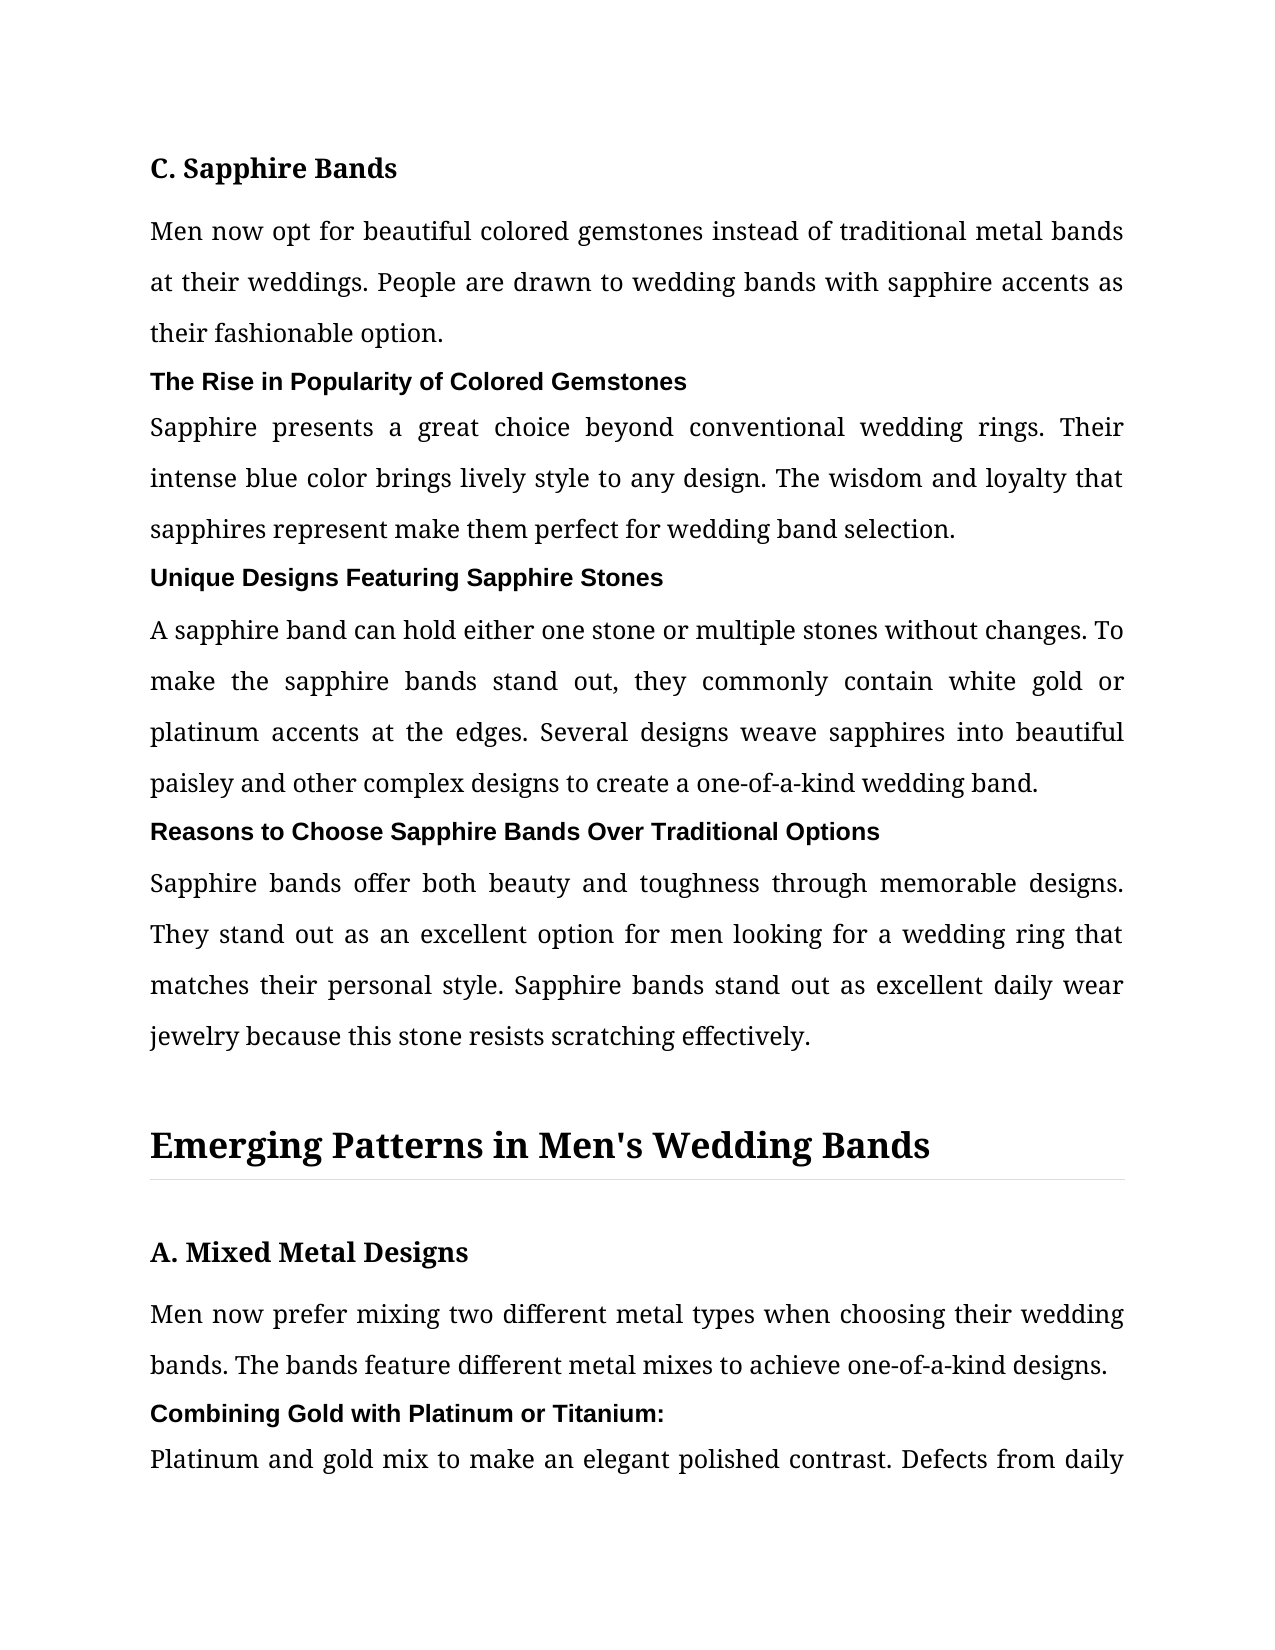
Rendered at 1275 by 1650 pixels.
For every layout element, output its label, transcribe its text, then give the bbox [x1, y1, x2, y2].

subtitle Emerging Patterns in Men's Wedding Bands [150, 1120, 1125, 1179]
subtitle Unique Designs Featuring Sapphire Stones [150, 563, 1125, 592]
text Men now prefer mixing two different metal types when choosing their wedding bands. The bands feature different metal mixes to achieve one-of-a-kind designs. [150, 1297, 1125, 1382]
text Sapphire presents a great choice beyond conventional wedding rings. Their intense blue color brings lively style to any design. The wisdom and loyalty that sapphires represent make them perfect for wedding band selection. [150, 410, 1125, 546]
subtitle C. Sapphire Bands [150, 150, 1125, 187]
text Men now opt for beautiful colored gemstones instead of traditional metal bands at their weddings. People are drawn to wedding bands with sapphire accents as their fashionable option. [150, 214, 1125, 350]
text Platinum and gold mix to make an elegant polished contrast. Defects from daily [150, 1442, 1125, 1476]
subtitle A. Mixed Metal Designs [150, 1233, 1125, 1270]
subtitle The Rise in Popularity of Colored Gemstones [150, 367, 1125, 396]
text Sapphire bands offer both beauty and toughness through memorable designs. They stand out as an excellent option for men looking for a wedding ring that matches their personal style. Sapphire bands stand out as excellent daily wear jewelry because this stone resists scratching effectively. [150, 866, 1125, 1053]
subtitle Combining Gold with Platinum or Titanium: [150, 1399, 1125, 1428]
subtitle Reasons to Choose Sapphire Bands Over Traditional Options [150, 817, 1125, 845]
text A sapphire band can hold either one stone or multiple stones without changes. To make the sapphire bands stand out, they commonly contain white gold or platinum accents at the edges. Several designs weave sapphires into beautiful paisley and other complex designs to create a one-of-a-kind wedding band. [150, 612, 1125, 799]
